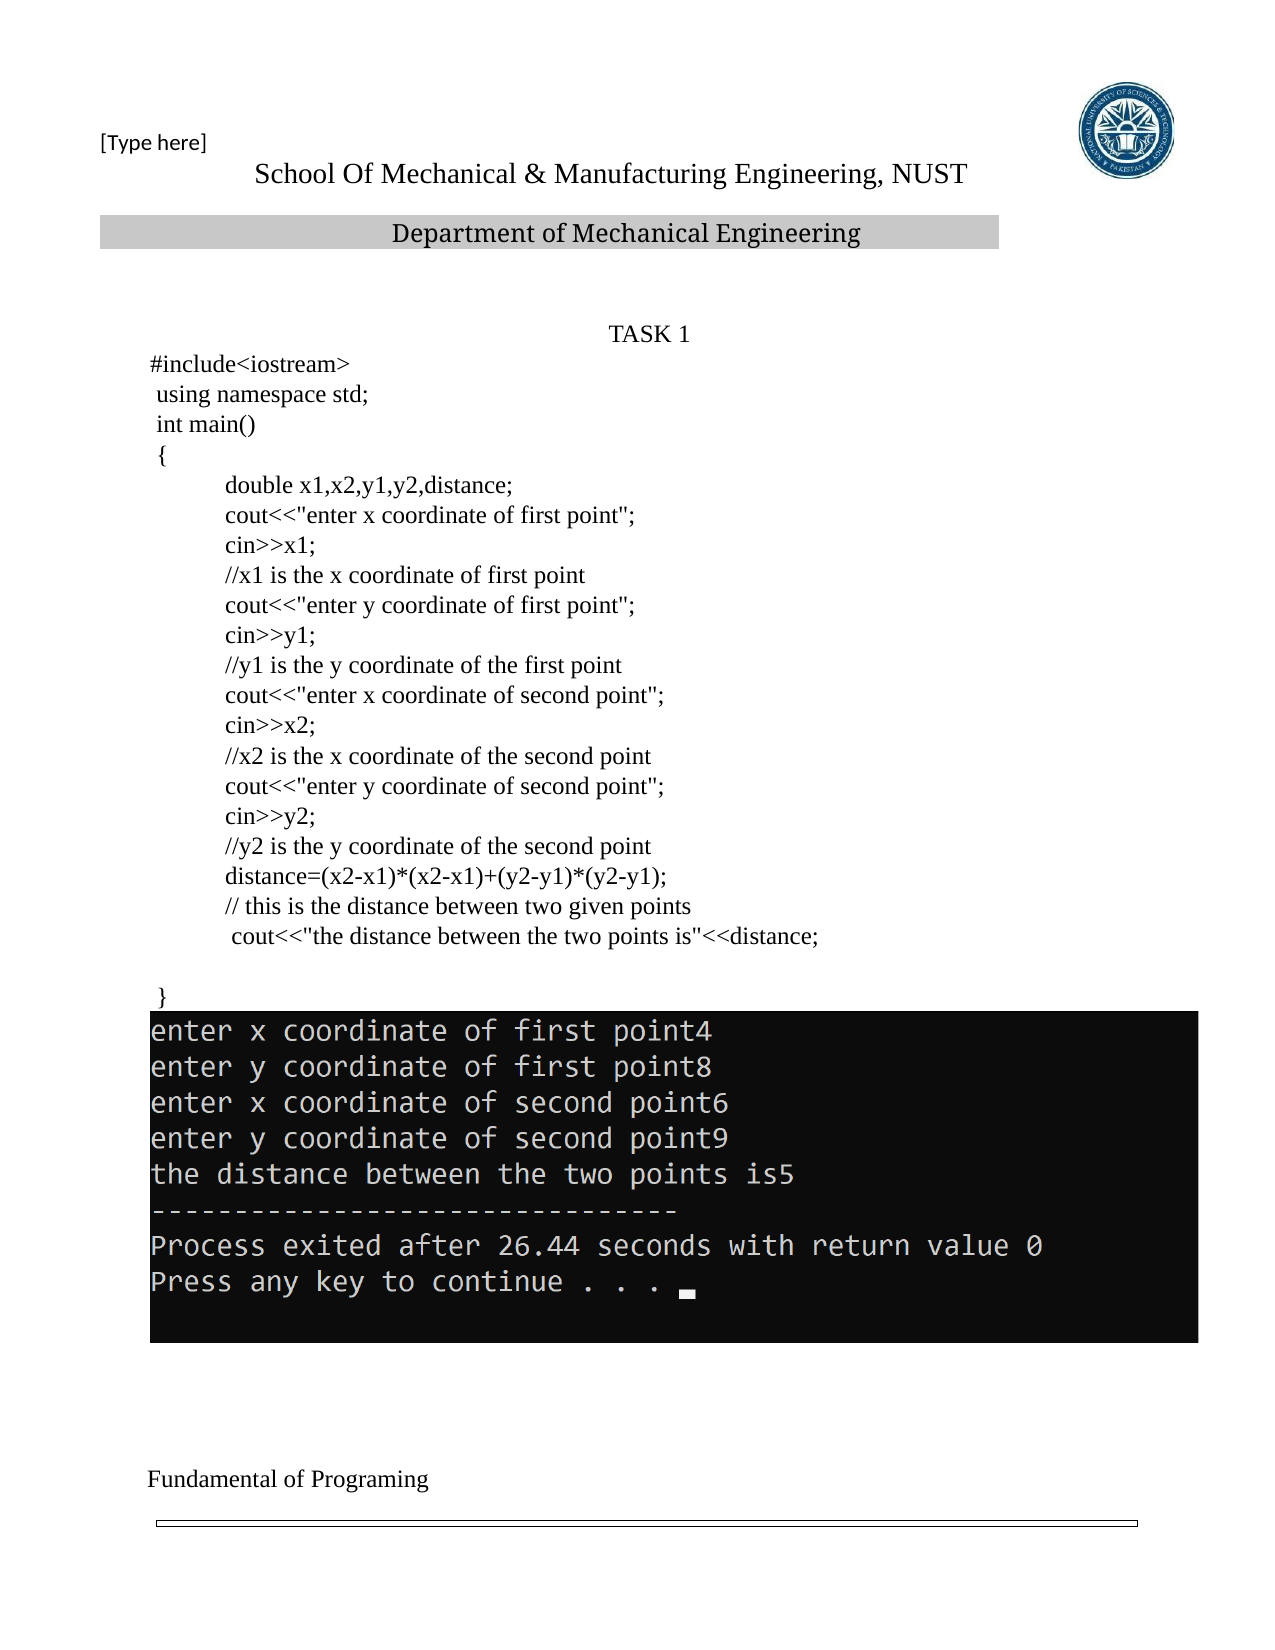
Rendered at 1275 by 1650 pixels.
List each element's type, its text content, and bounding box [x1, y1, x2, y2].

text cout<<"enter x coordinate of second point"; [150, 681, 1148, 709]
text { [150, 440, 1148, 468]
text } [150, 982, 1148, 1010]
text distance=(x2-x1)*(x2-x1)+(y2-y1)*(y2-y1); [150, 861, 1148, 890]
text using namespace std; [150, 379, 1148, 408]
text cin>>x1; [150, 530, 1148, 559]
text //y2 is the y coordinate of the second point [150, 831, 1148, 860]
text cout<<"enter y coordinate of first point"; [150, 590, 1148, 619]
text cout<<"enter y coordinate of second point"; [150, 771, 1148, 799]
text //y1 is the y coordinate of the first point [150, 650, 1148, 679]
text // this is the distance between two given points [150, 891, 1148, 920]
text //x2 is the x coordinate of the second point [150, 741, 1148, 769]
text cin>>y1; [150, 620, 1148, 649]
text //x1 is the x coordinate of first point [150, 560, 1148, 589]
text int main() [150, 409, 1148, 438]
text double x1,x2,y1,y2,distance; [150, 470, 1148, 498]
text #include<iostream> [150, 349, 1148, 378]
text cout<<"the distance between the two points is"<<distance; [150, 921, 1148, 950]
text cin>>x2; [150, 711, 1148, 739]
text cin>>y2; [150, 801, 1148, 830]
text cout<<"enter x coordinate of first point"; [150, 500, 1148, 529]
text TASK 1 [150, 319, 1148, 348]
